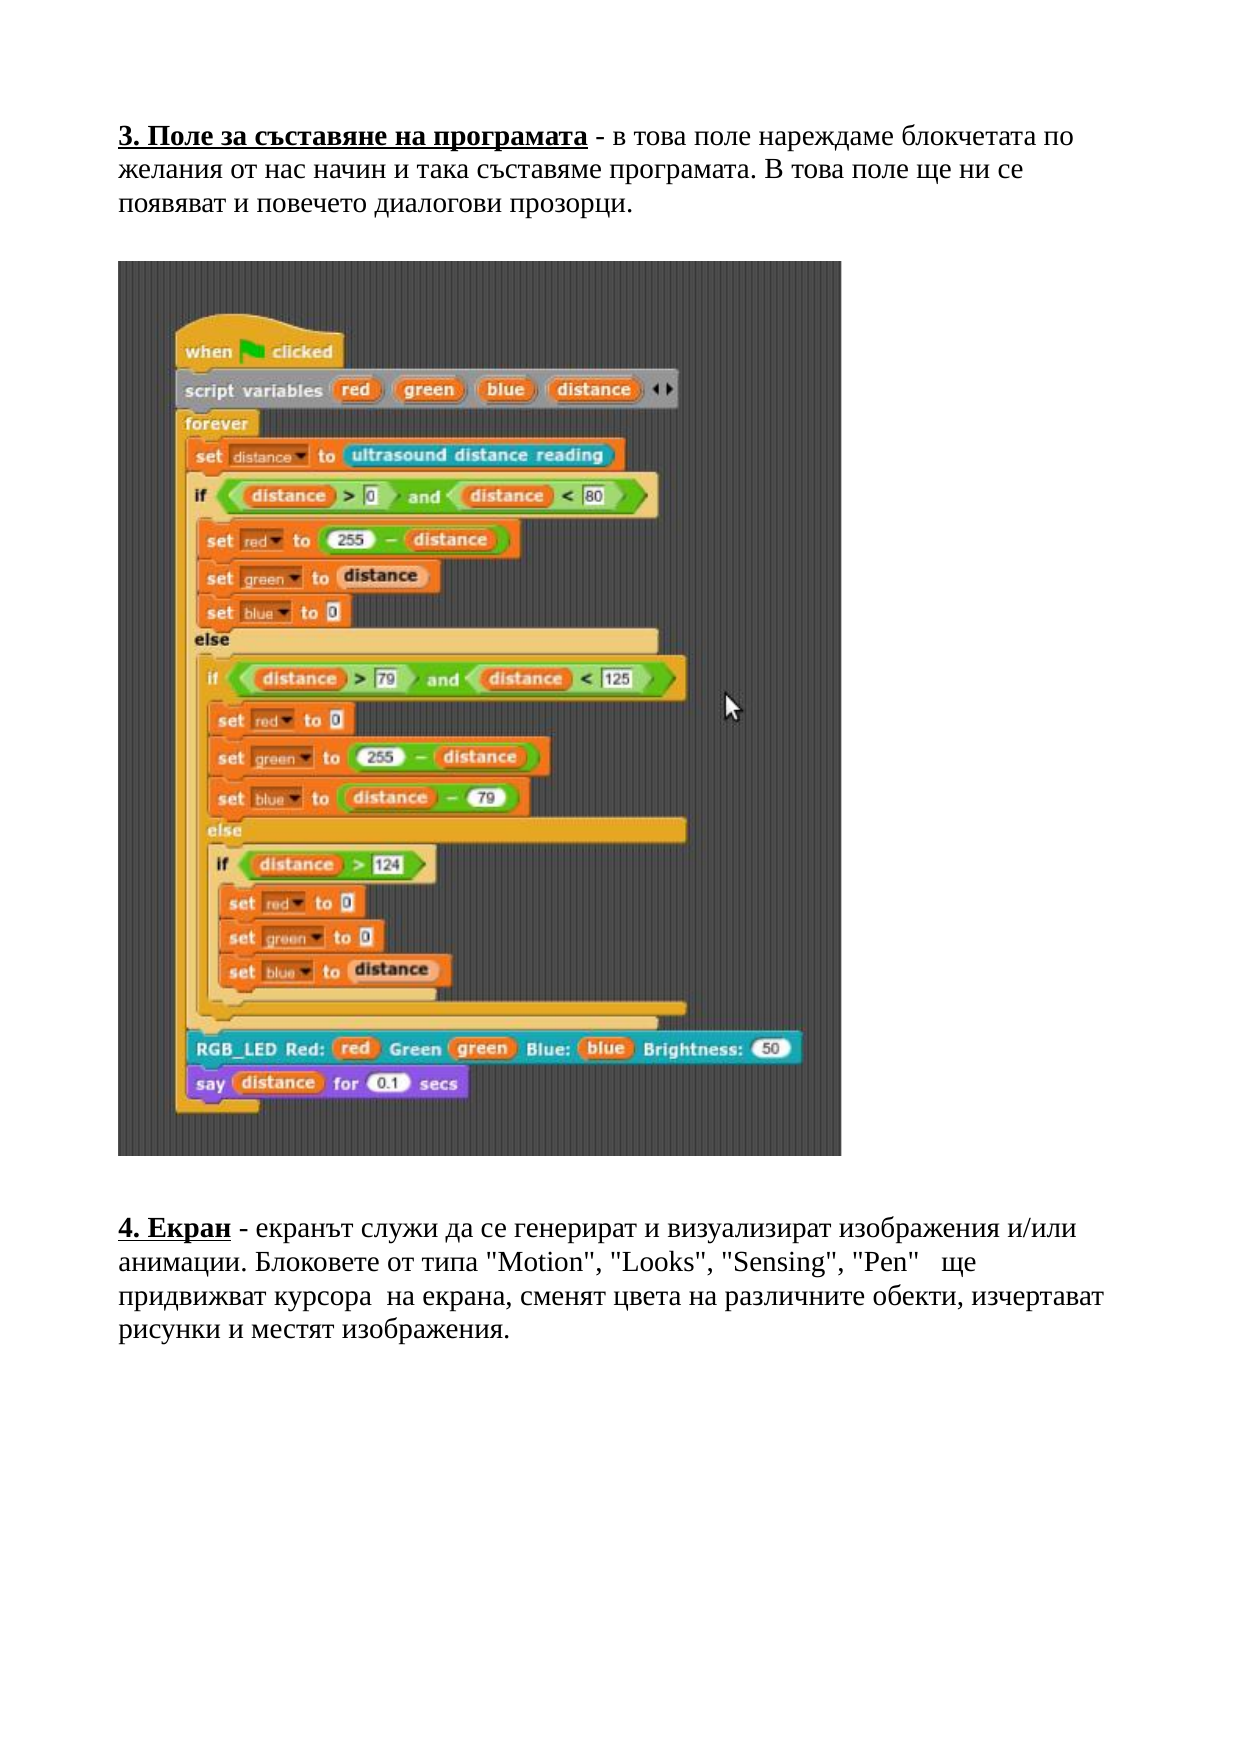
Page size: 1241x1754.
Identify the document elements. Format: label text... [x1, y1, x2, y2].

picture [118, 261, 842, 1156]
text 4. Екран - екранът служи да се генерират и визуализират изображения и/или анимации. Блоковете от типа "Motion", "Looks", "Sensing", "Pen" ще придвижват курсора на екрана, сменят цвета на различните обекти, изчертават рисунки и местят изображения. [118, 1211, 1122, 1345]
text 3. Поле за съставяне на програмата - в това поле нареждаме блокчетата по желания от нас начин и така съставяме програмата. В това поле ще ни се появяват и повечето диалогови прозорци. [118, 118, 1122, 219]
